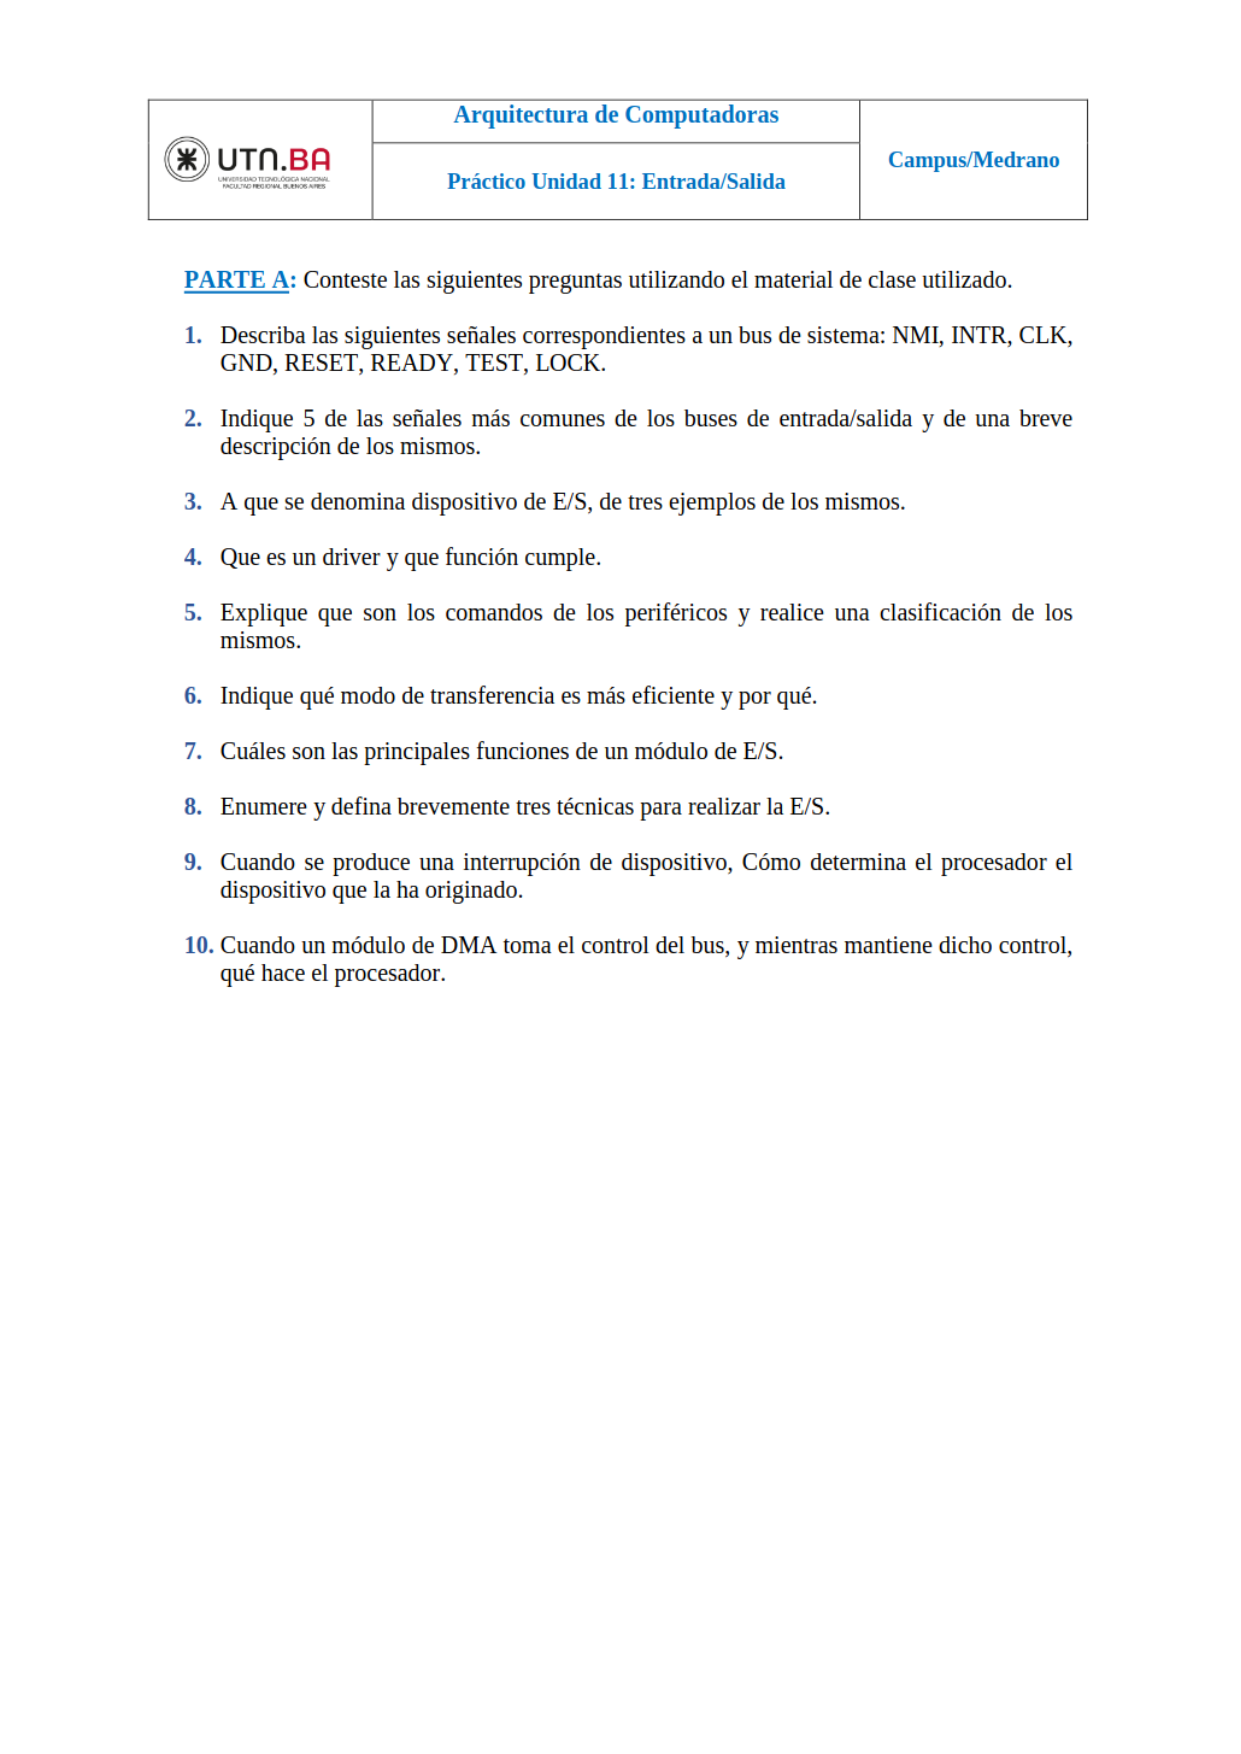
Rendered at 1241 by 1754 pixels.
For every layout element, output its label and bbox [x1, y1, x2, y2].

picture [123, 61, 1128, 1016]
